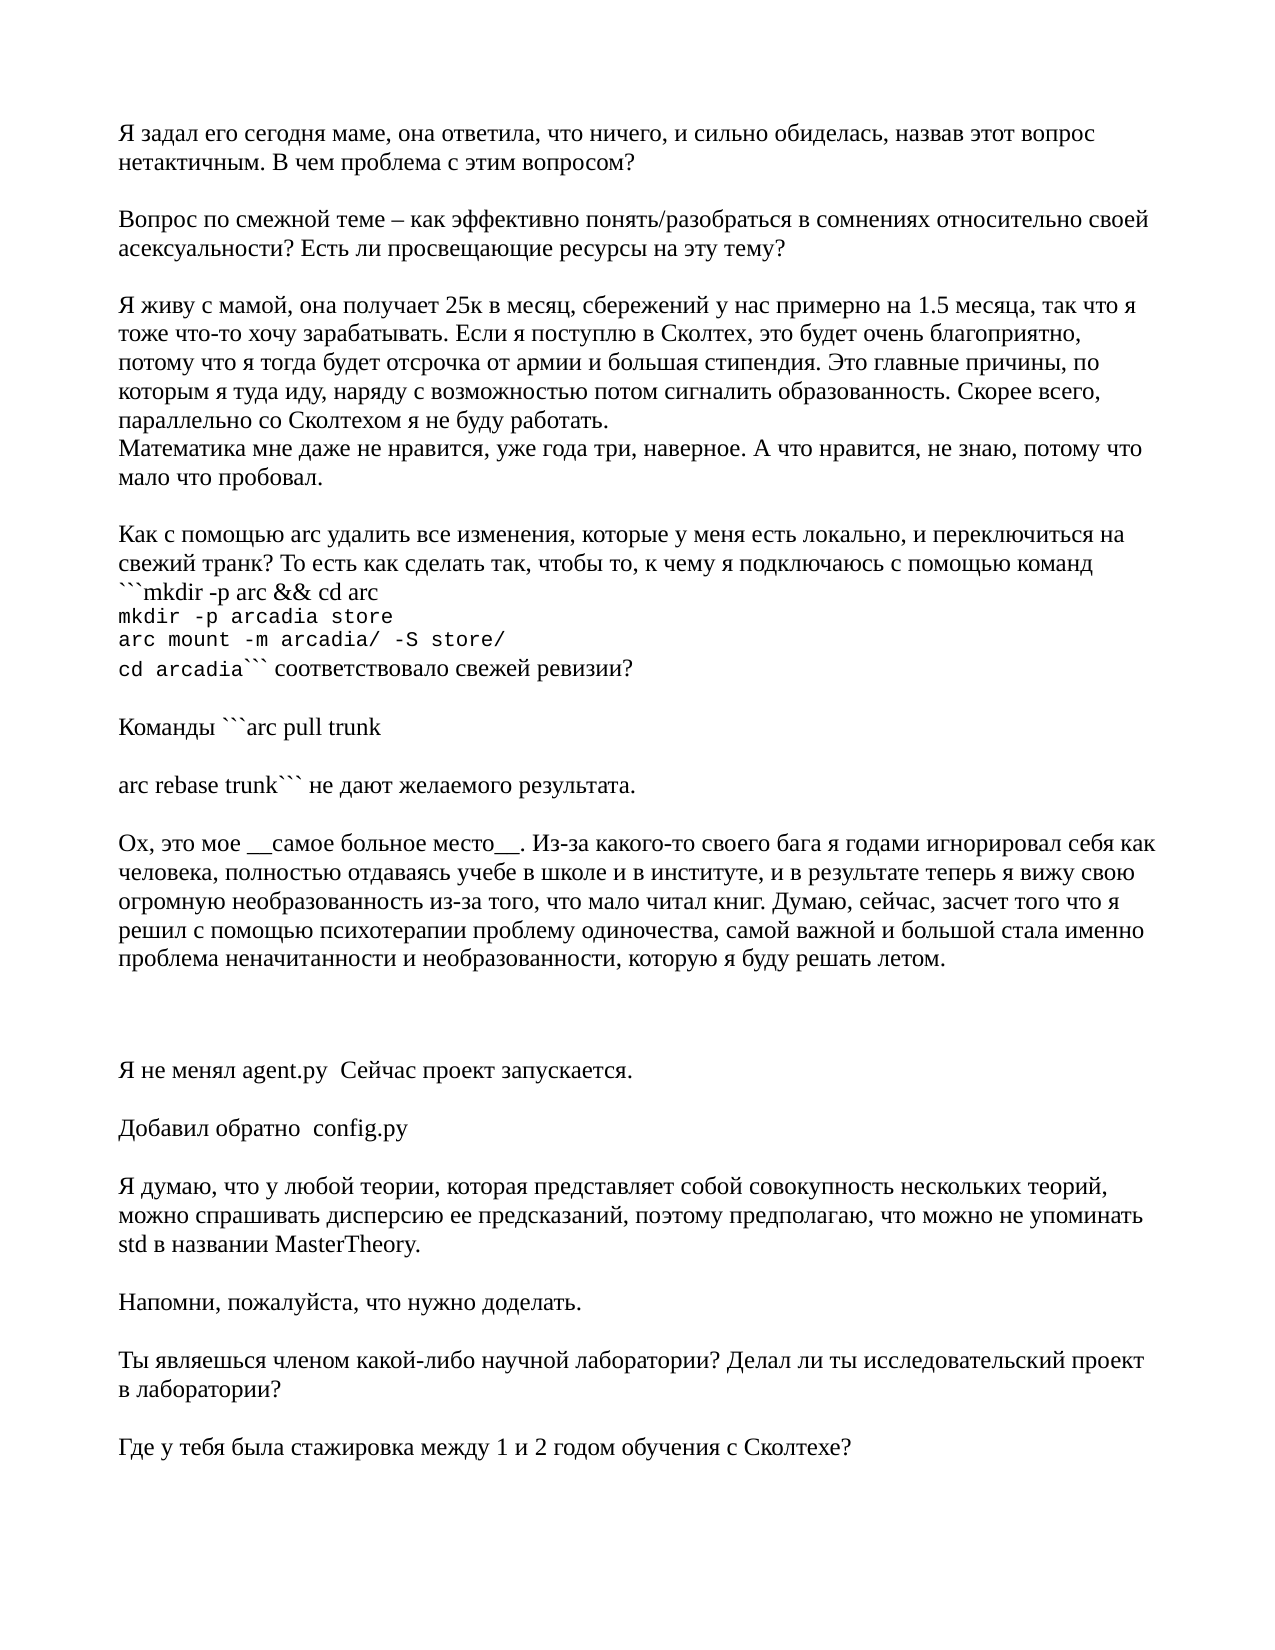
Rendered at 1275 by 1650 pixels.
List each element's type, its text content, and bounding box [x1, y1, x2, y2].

text Как с помощью arc удалить все изменения, которые у меня есть локально, и переключиться на свежий транк? То есть как сделать так, чтобы то, к чему я подключаюсь с помощью команд [118, 519, 1157, 577]
text Я не менял agent.py Сейчас проект запускается. [118, 1055, 1157, 1083]
text Я живу с мамой, она получает 25к в месяц, сбережений у нас примерно на 1.5 месяца, так что я тоже что-то хочу зарабатывать. Если я поступлю в Сколтех, это будет очень благоприятно, потому что я тогда будет отсрочка от армии и большая стипендия. Это главные причины, по которым я туда иду, наряду с возможностью потом сигналить образованность. Скорее всего, параллельно со Сколтехом я не буду работать. [118, 290, 1157, 433]
text Напомни, пожалуйста, что нужно доделать. [118, 1287, 1157, 1316]
text Где у тебя была стажировка между 1 и 2 годом обучения с Сколтехе? [118, 1432, 1157, 1461]
text Ох, это мое __самое больное место__. Из-за какого-то своего бага я годами игнорировал себя как человека, полностью отдаваясь учебе в школе и в институте, и в результате теперь я вижу свою огромную необразованность из-за того, что мало читал книг. Думаю, сейчас, засчет того что я решил с помощью психотерапии проблему одиночества, самой важной и большой стала именно проблема неначитанности и необразованности, которую я буду решать летом. [118, 828, 1157, 972]
text arc mount -m arcadia/ -S store/ [118, 629, 1157, 653]
text Математика мне даже не нравится, уже года три, наверное. А что нравится, не знаю, потому что мало что пробовал. [118, 433, 1157, 491]
text Я думаю, что у любой теории, которая представляет собой совокупность нескольких теорий, можно спрашивать дисперсию ее предсказаний, поэтому предполагаю, что можно не упоминать std в названии MasterTheory. [118, 1171, 1157, 1257]
text Добавил обратно config.py [118, 1113, 1157, 1142]
text Вопрос по смежной теме – как эффективно понять/разобраться в сомнениях относительно своей асексуальности? Есть ли просвещающие ресурсы на эту тему? [118, 204, 1157, 261]
text Ты являешься членом какой-либо научной лаборатории? Делал ли ты исследовательский проект в лаборатории? [118, 1345, 1157, 1403]
text Я задал его сегодня маме, она ответила, что ничего, и сильно обиделась, назвав этот вопрос нетактичным. В чем проблема с этим вопросом? [118, 118, 1157, 176]
text ```mkdir -p arc && cd arc [118, 577, 1157, 606]
text cd arcadia``` соответствовало свежей ревизии? [118, 653, 1157, 682]
text mkdir -p arcadia store [118, 606, 1157, 629]
text arc rebase trunk``` не дают желаемого результата. [118, 770, 1157, 799]
text Команды ```arc pull trunk [118, 712, 1157, 741]
